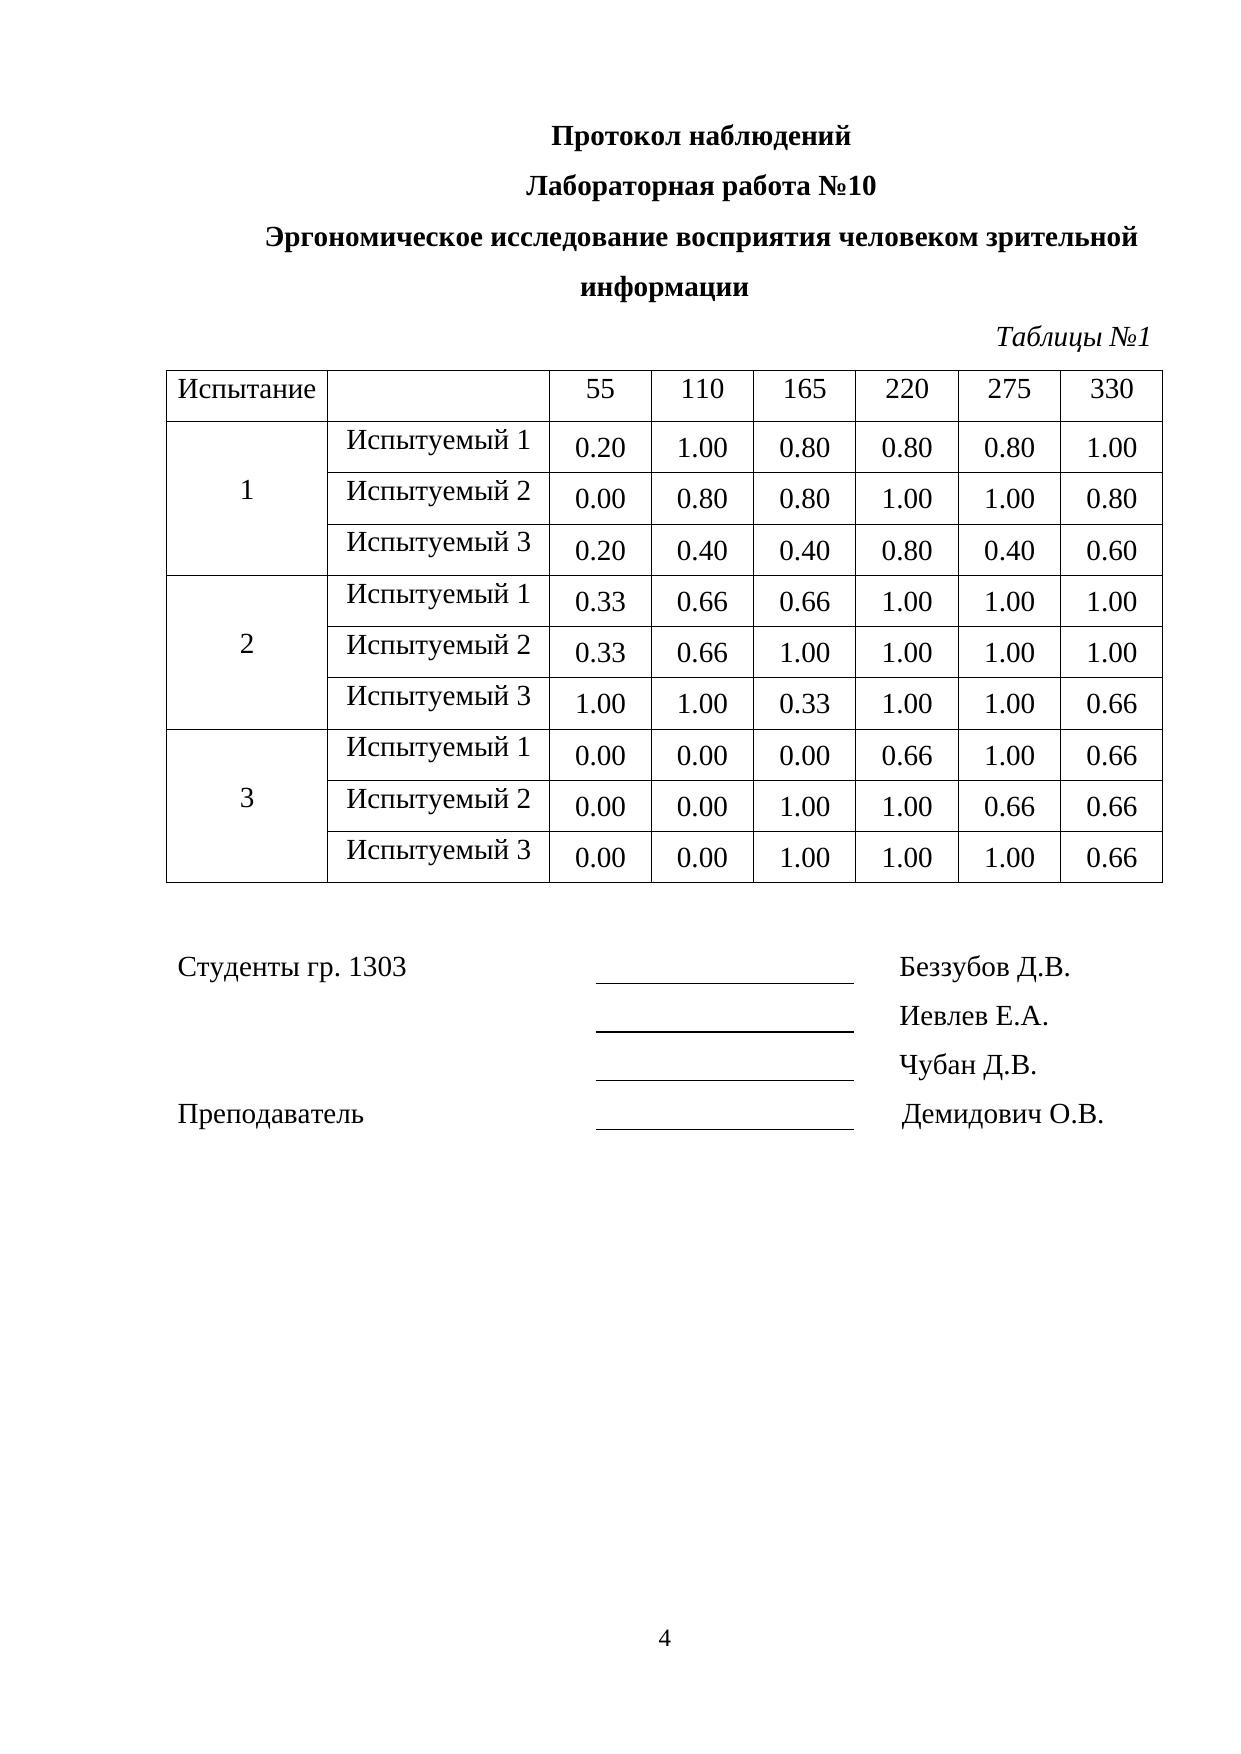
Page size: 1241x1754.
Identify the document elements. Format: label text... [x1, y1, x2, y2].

table_cell 0,66 [652, 627, 753, 677]
table_cell Испытуемый 3 [328, 678, 549, 728]
table_cell 0,80 [754, 473, 855, 523]
table_header Студенты гр. 1303 [166, 934, 596, 982]
table_cell 0,66 [1061, 730, 1162, 780]
text Эргономическое исследование восприятия человеком зрительной информации [177, 219, 1152, 303]
table_cell Испытуемый 1 [328, 422, 549, 472]
table_cell Преподаватель [166, 1080, 596, 1129]
table_cell 0,00 [550, 832, 651, 882]
table_cell [166, 983, 596, 1031]
table_cell 1,00 [1061, 422, 1162, 472]
table_cell 0,00 [754, 730, 855, 780]
table_cell 0,20 [550, 525, 651, 575]
table_cell 0,33 [754, 678, 855, 728]
table_cell 1,00 [652, 678, 753, 728]
table_cell 1,00 [959, 627, 1060, 677]
table_cell 0,00 [550, 473, 651, 523]
table_cell 1,00 [959, 678, 1060, 728]
table_cell Чубан Д.В. [854, 1031, 1140, 1080]
text Таблицы №1 [177, 319, 1152, 353]
table_cell 0,00 [652, 781, 753, 831]
table_cell 0,80 [652, 473, 753, 523]
table_header 330 [1061, 371, 1162, 421]
table_cell 0,20 [550, 422, 651, 472]
table_cell [166, 1031, 596, 1080]
table_cell 0,66 [652, 576, 753, 626]
table_cell 0,00 [550, 730, 651, 780]
table_cell [596, 1081, 854, 1129]
table_cell 0,33 [550, 627, 651, 677]
table_cell 1,00 [959, 832, 1060, 882]
table_cell 0,60 [1061, 525, 1162, 575]
table_cell 1,00 [754, 627, 855, 677]
text Лабораторная работа №10 [177, 168, 1152, 202]
table_header 55 [550, 371, 651, 421]
table_cell 1,00 [856, 627, 958, 677]
table_header [328, 371, 549, 421]
table_header 220 [856, 371, 958, 421]
table_cell Испытуемый 3 [328, 832, 549, 882]
table_cell 0,40 [652, 525, 753, 575]
table_cell 3 [167, 730, 327, 882]
table_cell Демидович О.В. [854, 1080, 1140, 1129]
table_cell 1,00 [652, 422, 753, 472]
table_cell 0,80 [754, 422, 855, 472]
table_cell 0,00 [652, 730, 753, 780]
table_header 275 [959, 371, 1060, 421]
text Протокол наблюдений [177, 118, 1152, 152]
table_cell 1,00 [856, 781, 958, 831]
table_cell 1,00 [1061, 627, 1162, 677]
table_cell 1,00 [550, 678, 651, 728]
table_cell 1,00 [959, 576, 1060, 626]
table_cell 0,80 [959, 422, 1060, 472]
table_cell 1,00 [856, 832, 958, 882]
table_cell [596, 984, 854, 1031]
table_cell 0,80 [856, 525, 958, 575]
table_cell 1,00 [856, 576, 958, 626]
table_cell Испытуемый 2 [328, 473, 549, 523]
table_cell Испытуемый 1 [328, 730, 549, 780]
table_cell 1,00 [856, 473, 958, 523]
table_cell 0,00 [550, 781, 651, 831]
table_cell Испытуемый 3 [328, 525, 549, 575]
table_cell 0,66 [1061, 678, 1162, 728]
table_cell 0,33 [550, 576, 651, 626]
table_cell 1 [167, 422, 327, 575]
table_header Испытание [167, 371, 327, 421]
table_cell 1,00 [959, 473, 1060, 523]
table_cell 1,00 [856, 678, 958, 728]
table_cell 1,00 [1061, 576, 1162, 626]
table_cell 0,66 [1061, 832, 1162, 882]
table_cell 0,80 [1061, 473, 1162, 523]
table_cell 0,66 [959, 781, 1060, 831]
table_cell 2 [167, 576, 327, 728]
table_cell 1,00 [754, 832, 855, 882]
table_header 110 [652, 371, 753, 421]
table_cell 0,66 [856, 730, 958, 780]
table_header [596, 934, 854, 982]
table_cell 0,80 [856, 422, 958, 472]
table_cell Испытуемый 2 [328, 627, 549, 677]
table_cell 1,00 [754, 781, 855, 831]
table_cell Испытуемый 2 [328, 781, 549, 831]
table_header Беззубов Д.В. [854, 934, 1140, 982]
table_cell 0,66 [754, 576, 855, 626]
table_cell Испытуемый 1 [328, 576, 549, 626]
table_cell 0,66 [1061, 781, 1162, 831]
table_cell Иевлев Е.А. [854, 983, 1140, 1031]
table_cell [596, 1033, 854, 1080]
table_header 165 [754, 371, 855, 421]
table_cell 0,00 [652, 832, 753, 882]
table_cell 0,40 [959, 525, 1060, 575]
table_cell 0,40 [754, 525, 855, 575]
table_cell 1,00 [959, 730, 1060, 780]
